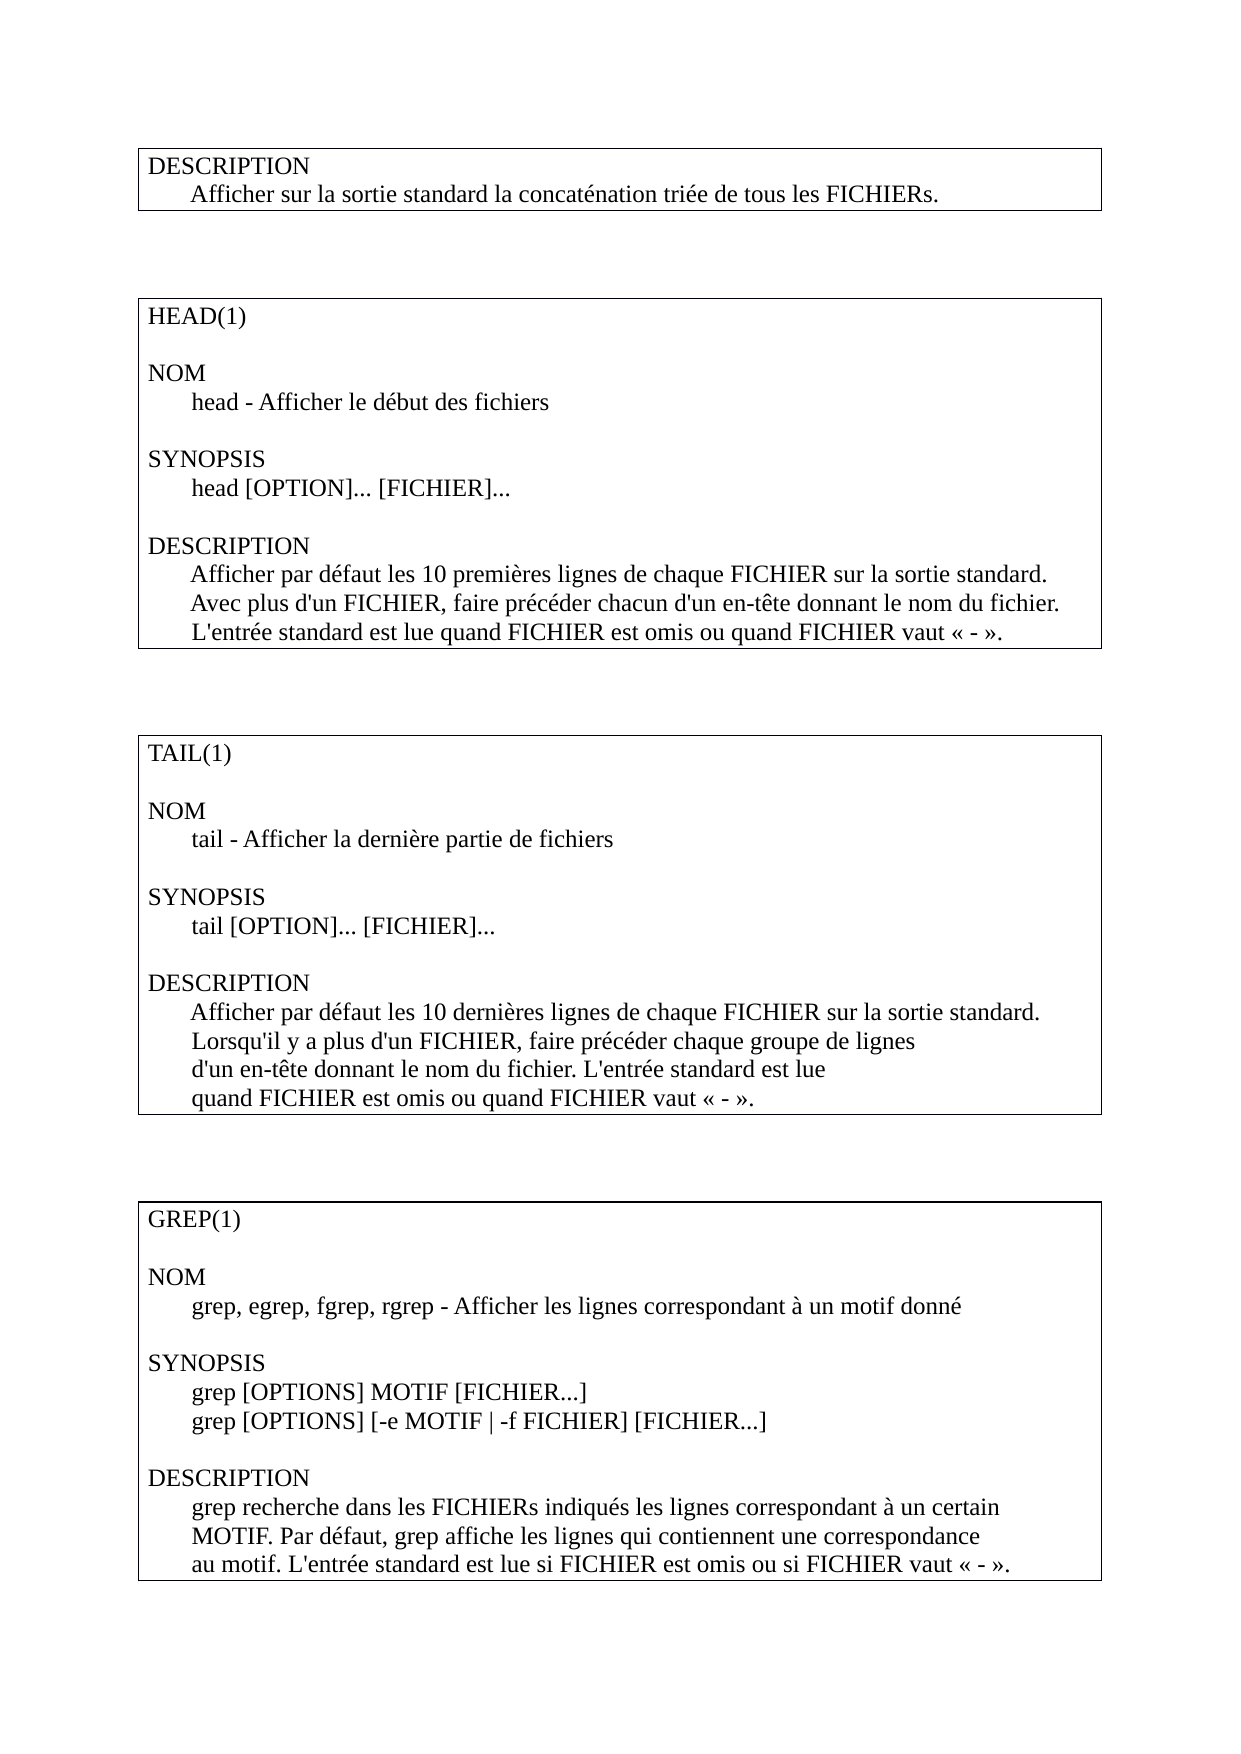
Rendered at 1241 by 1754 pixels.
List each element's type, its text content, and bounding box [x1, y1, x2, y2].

text DESCRIPTION [139, 149, 1101, 176]
text au motif. L'entrée standard est lue si FICHIER est omis ou si FICHIER vaut « - ». [139, 1546, 1101, 1580]
text grep [OPTIONS] MOTIF [FICHIER...] [148, 1377, 1093, 1406]
text MOTIF. Par défaut, grep affiche les lignes qui contiennent une correspondance [148, 1521, 1093, 1546]
text GREP(1) [139, 1203, 1101, 1233]
text NOM [148, 1262, 1093, 1291]
text grep, egrep, fgrep, rgrep - Afficher les lignes correspondant à un motif donné [148, 1291, 1093, 1319]
text Afficher par défaut les 10 premières lignes de chaque FICHIER sur la sortie standard. [148, 559, 1093, 588]
text Afficher sur la sortie standard la concaténation triée de tous les FICHIERs. [139, 176, 1101, 210]
text L'entrée standard est lue quand FICHIER est omis ou quand FICHIER vaut « - ». [139, 614, 1101, 648]
text Avec plus d'un FICHIER, faire précéder chacun d'un en-tête donnant le nom du fichier. [148, 588, 1093, 614]
text grep [OPTIONS] [-e MOTIF | -f FICHIER] [FICHIER...] [148, 1406, 1093, 1434]
text DESCRIPTION [148, 531, 1093, 559]
text SYNOPSIS [148, 882, 1093, 911]
text NOM [148, 358, 1093, 387]
text SYNOPSIS [148, 444, 1093, 473]
text quand FICHIER est omis ou quand FICHIER vaut « - ». [139, 1080, 1101, 1114]
text NOM [148, 796, 1093, 824]
text tail [OPTION]... [FICHIER]... [148, 911, 1093, 939]
text SYNOPSIS [148, 1348, 1093, 1377]
text tail - Afficher la dernière partie de fichiers [148, 824, 1093, 853]
text HEAD(1) [139, 299, 1101, 329]
text grep recherche dans les FICHIERs indiqués les lignes correspondant à un certain [148, 1492, 1093, 1521]
text d'un en-tête donnant le nom du fichier. L'entrée standard est lue [148, 1054, 1093, 1080]
text Afficher par défaut les 10 dernières lignes de chaque FICHIER sur la sortie standard. [148, 997, 1093, 1026]
text head [OPTION]... [FICHIER]... [148, 473, 1093, 502]
text Lorsqu'il y a plus d'un FICHIER, faire précéder chaque groupe de lignes [148, 1026, 1093, 1054]
text head - Afficher le début des fichiers [148, 387, 1093, 416]
text TAIL(1) [139, 736, 1101, 767]
text DESCRIPTION [148, 968, 1093, 997]
text DESCRIPTION [148, 1463, 1093, 1492]
